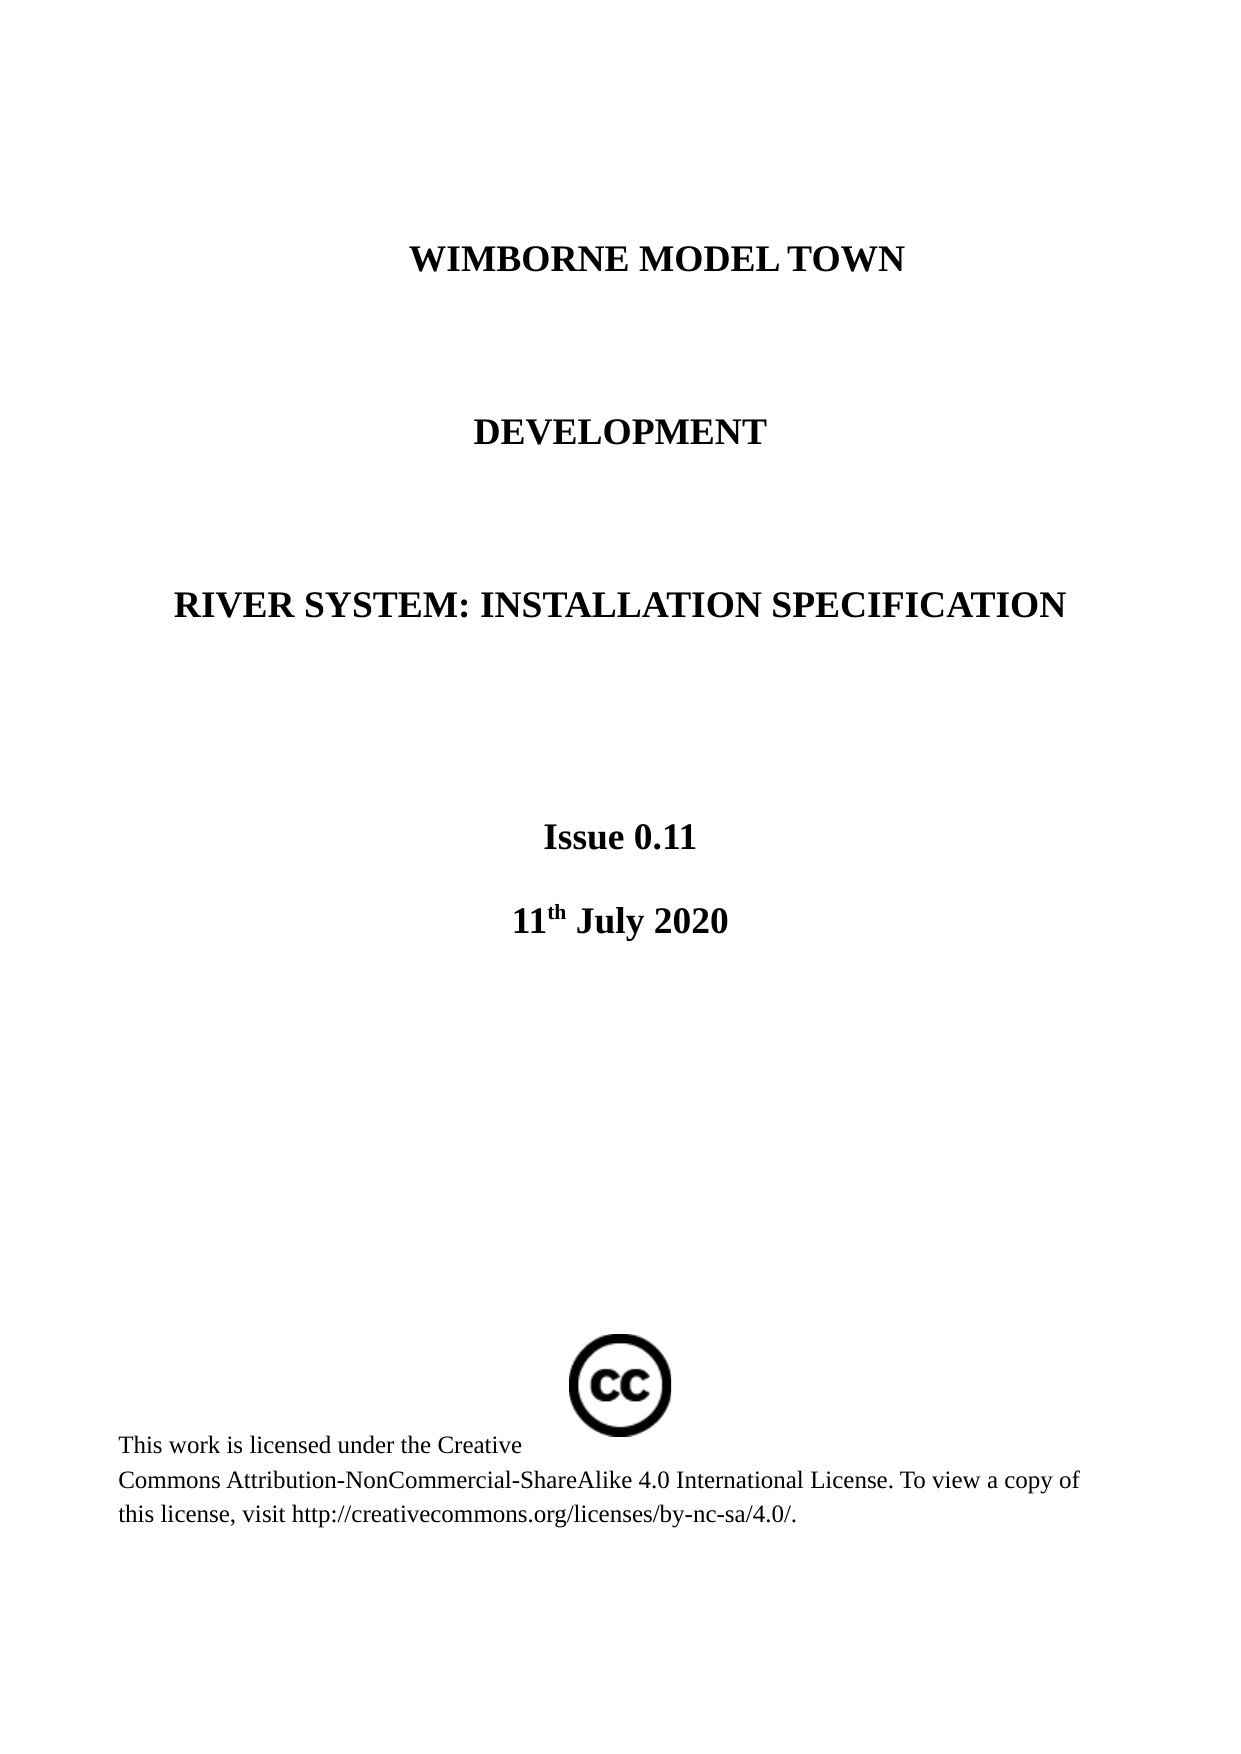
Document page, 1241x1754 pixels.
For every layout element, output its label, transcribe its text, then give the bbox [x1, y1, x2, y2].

text WIMBORNE MODEL TOWN [118, 236, 1122, 279]
text This work is licensed under the Creative Commons Attribution-NonCommercial-ShareAlike 4.0 International License. To view a copy of this license, visit http://creativecommons.org/licenses/by-nc-sa/4.0/. [118, 1431, 1122, 1528]
text 11th July 2020 [118, 899, 1122, 942]
text Issue 0.11 [118, 814, 1122, 857]
text DEVELOPMENT [118, 409, 1122, 452]
picture [569, 1334, 672, 1437]
text RIVER SYSTEM: INSTALLATION SPECIFICATION [118, 582, 1122, 625]
